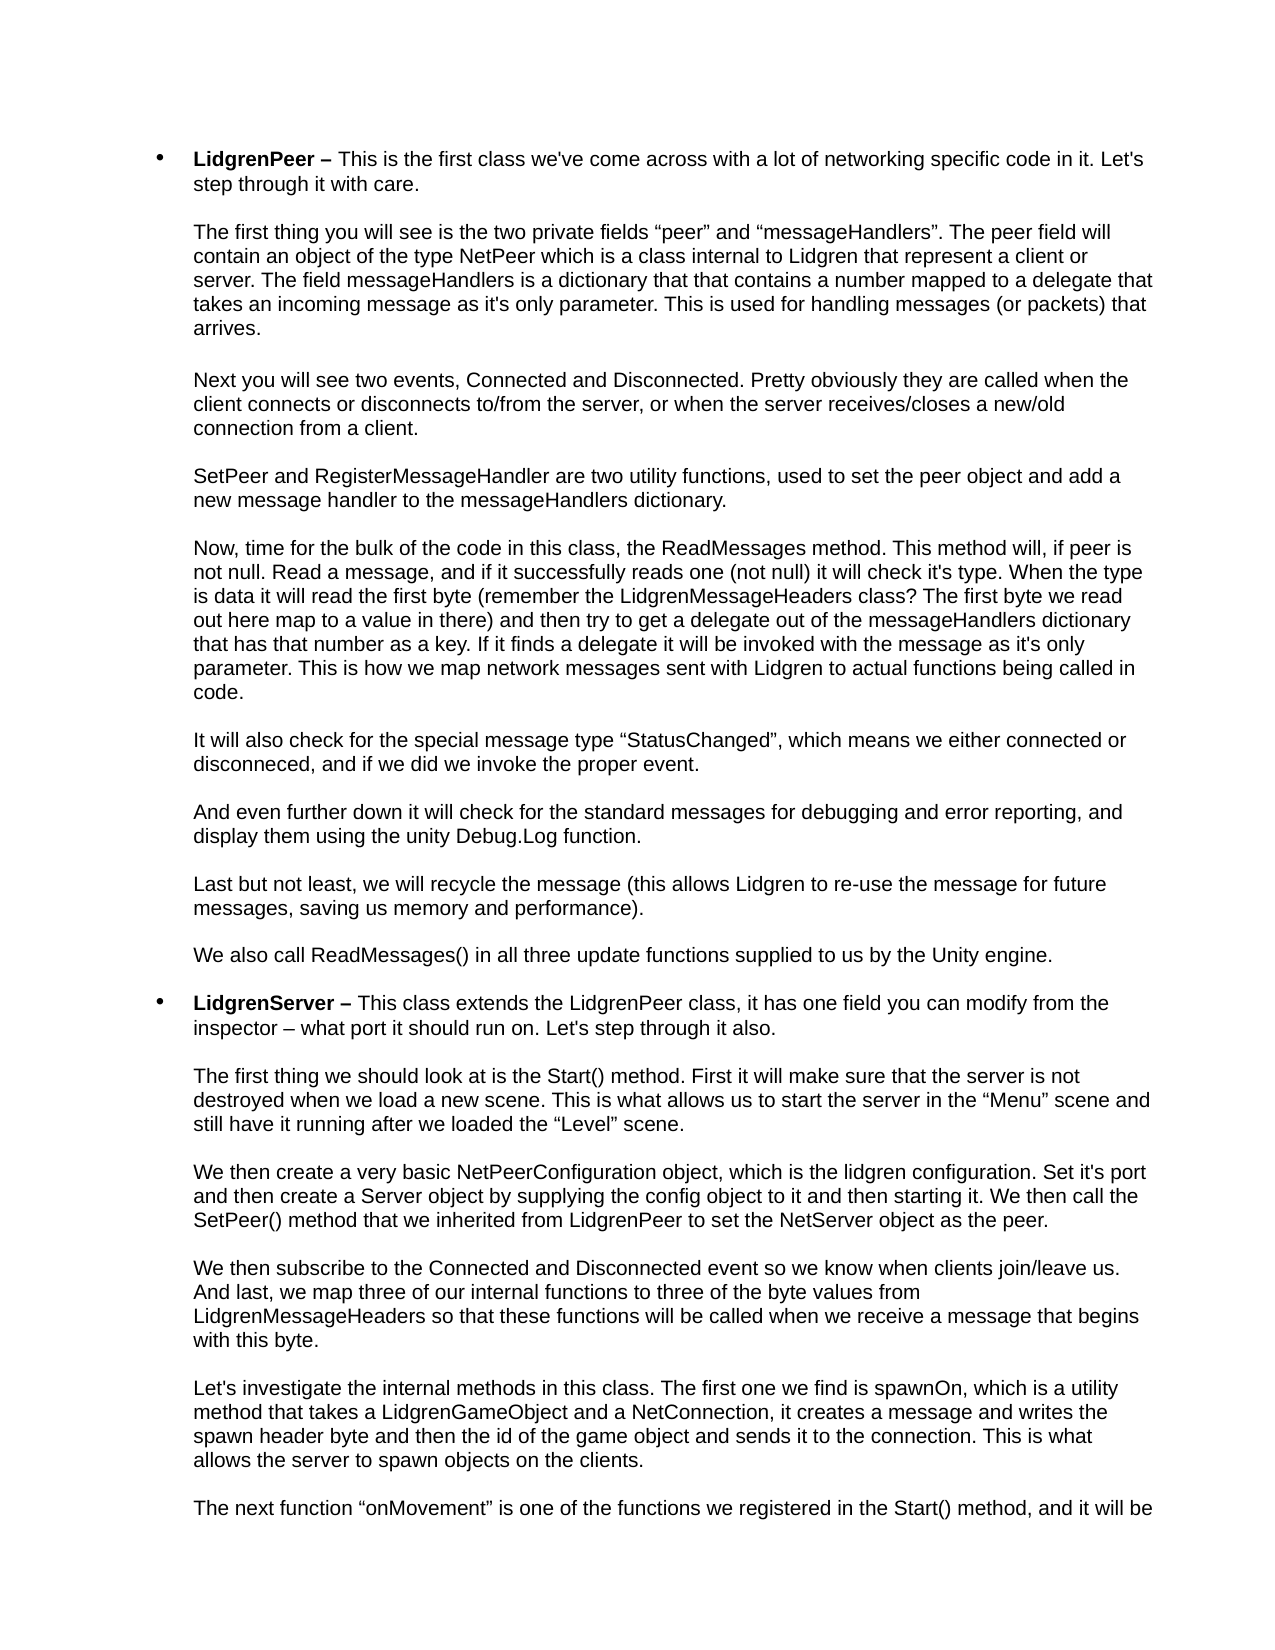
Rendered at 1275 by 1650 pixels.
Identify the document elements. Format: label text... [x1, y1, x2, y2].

list Next you will see two events, Connected and Disconnected. Pretty obviously they are called when the client connects or disconnects to/from the server, or when the server receives/closes a new/old connection from a client. SetPeer and RegisterMessageHandler are two utility functions, used to set the peer object and add a new message handler to the messageHandlers dictionary. Now, time for the bulk of the code in this class, the ReadMessages method. This method will, if peer is not null. Read a message, and if it successfully reads one (not null) it will check it's type. When the type is data it will read the first byte (remember the LidgrenMessageHeaders class? The first byte we read out here map to a value in there) and then try to get a delegate out of the messageHandlers dictionary that has that number as a key. If it finds a delegate it will be invoked with the message as it's only parameter. This is how we map network messages sent with Lidgren to actual functions being called in code. It will also check for the special message type “StatusChanged”, which means we either connected or disconneced, and if we did we invoke the proper event. And even further down it will check for the standard messages for debugging and error reporting, and display them using the unity Debug.Log function. Last but not least, we will recycle the message (this allows Lidgren to re-use the message for future messages, saving us memory and performance). We also call ReadMessages() in all three update functions supplied to us by the Unity engine. [156, 368, 1157, 991]
list [156, 118, 1157, 147]
list LidgrenServer – This class extends the LidgrenPeer class, it has one field you can modify from the inspector – what port it should run on. Let's step through it also. The first thing we should look at is the Start() method. First it will make sure that the server is not destroyed when we load a new scene. This is what allows us to start the server in the “Menu” scene and still have it running after we loaded the “Level” scene. We then create a very basic NetPeerConfiguration object, which is the lidgren configuration. Set it's port and then create a Server object by supplying the config object to it and then starting it. We then call the SetPeer() method that we inherited from LidgrenPeer to set the NetServer object as the peer. We then subscribe to the Connected and Disconnected event so we know when clients join/leave us. And last, we map three of our internal functions to three of the byte values from LidgrenMessageHeaders so that these functions will be called when we receive a message that begins with this byte. Let's investigate the internal methods in this class. The first one we find is spawnOn, which is a utility method that takes a LidgrenGameObject and a NetConnection, it creates a message and writes the spawn header byte and then the id of the game object and sends it to the connection. This is what allows the server to spawn objects on the clients. The next function “onMovement” is one of the functions we registered in the Start() method, and it will be [156, 991, 1157, 1519]
list LidgrenPeer – This is the first class we've come across with a lot of networking specific code in it. Let's step through it with care. The first thing you will see is the two private fields “peer” and “messageHandlers”. The peer field will contain an object of the type NetPeer which is a class internal to Lidgren that represent a client or server. The field messageHandlers is a dictionary that that contains a number mapped to a delegate that takes an incoming message as it's only parameter. This is used for handling messages (or packets) that arrives. [156, 147, 1157, 368]
